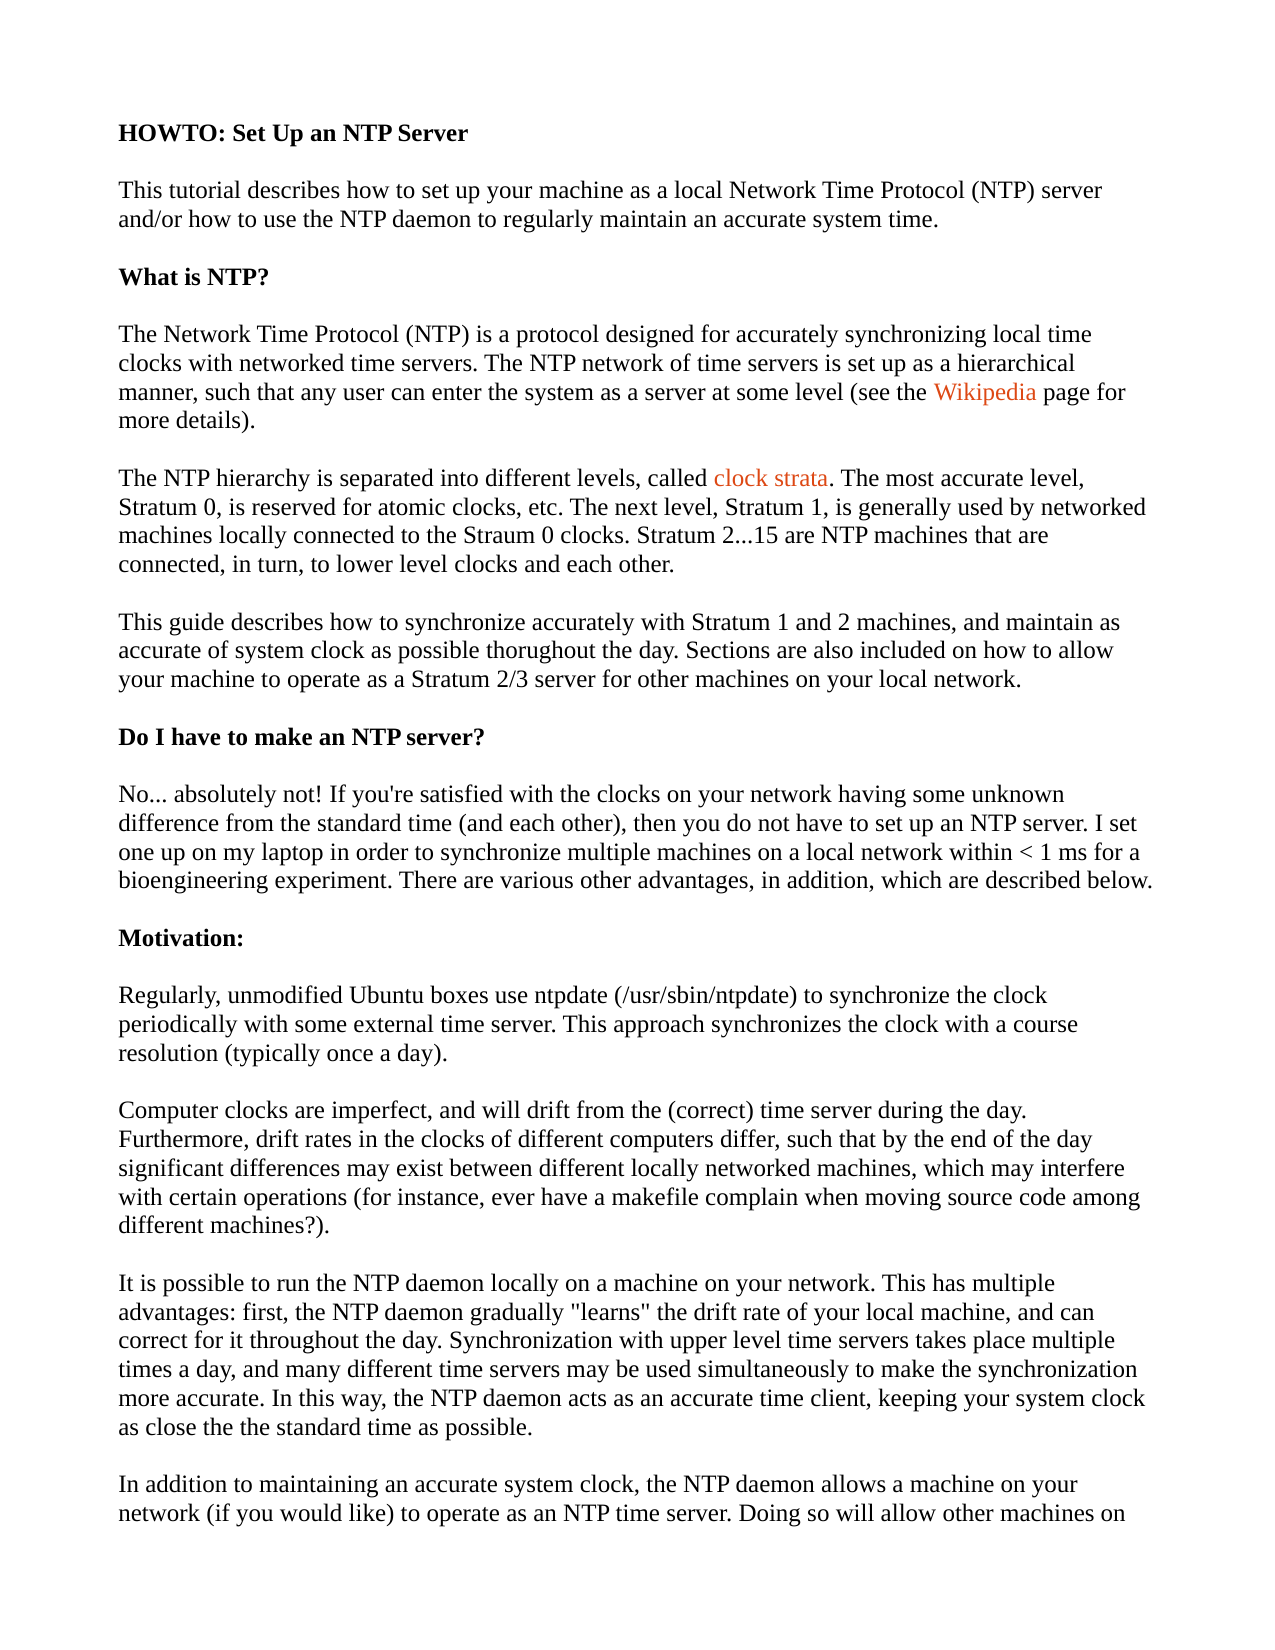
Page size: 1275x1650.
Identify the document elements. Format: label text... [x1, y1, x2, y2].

text HOWTO: Set Up an NTP Server This tutorial describes how to set up your machine as a local Network Time Protocol (NTP) server and/or how to use the NTP daemon to regularly maintain an accurate system time. What is NTP? The Network Time Protocol (NTP) is a protocol designed for accurately synchronizing local time clocks with networked time servers. The NTP network of time servers is set up as a hierarchical manner, such that any user can enter the system as a server at some level (see the Wikipedia page for more details). The NTP hierarchy is separated into different levels, called clock strata. The most accurate level, Stratum 0, is reserved for atomic clocks, etc. The next level, Stratum 1, is generally used by networked machines locally connected to the Straum 0 clocks. Stratum 2...15 are NTP machines that are connected, in turn, to lower level clocks and each other. This guide describes how to synchronize accurately with Stratum 1 and 2 machines, and maintain as accurate of system clock as possible thorughout the day. Sections are also included on how to allow your machine to operate as a Stratum 2/3 server for other machines on your local network. Do I have to make an NTP server? No... absolutely not! If you're satisfied with the clocks on your network having some unknown difference from the standard time (and each other), then you do not have to set up an NTP server. I set one up on my laptop in order to synchronize multiple machines on a local network within < 1 ms for a bioengineering experiment. There are various other advantages, in addition, which are described below. Motivation: Regularly, unmodified Ubuntu boxes use ntpdate (/usr/sbin/ntpdate) to synchronize the clock periodically with some external time server. This approach synchronizes the clock with a course resolution (typically once a day). Computer clocks are imperfect, and will drift from the (correct) time server during the day. Furthermore, drift rates in the clocks of different computers differ, such that by the end of the day significant differences may exist between different locally networked machines, which may interfere with certain operations (for instance, ever have a makefile complain when moving source code among different machines?). It is possible to run the NTP daemon locally on a machine on your network. This has multiple advantages: first, the NTP daemon gradually "learns" the drift rate of your local machine, and can correct for it throughout the day. Synchronization with upper level time servers takes place multiple times a day, and many different time servers may be used simultaneously to make the synchronization more accurate. In this way, the NTP daemon acts as an accurate time client, keeping your system clock as close the the standard time as possible. In addition to maintaining an accurate system clock, the NTP daemon allows a machine on your network (if you would like) to operate as an NTP time server. Doing so will allow other machines on [118, 118, 1157, 1527]
